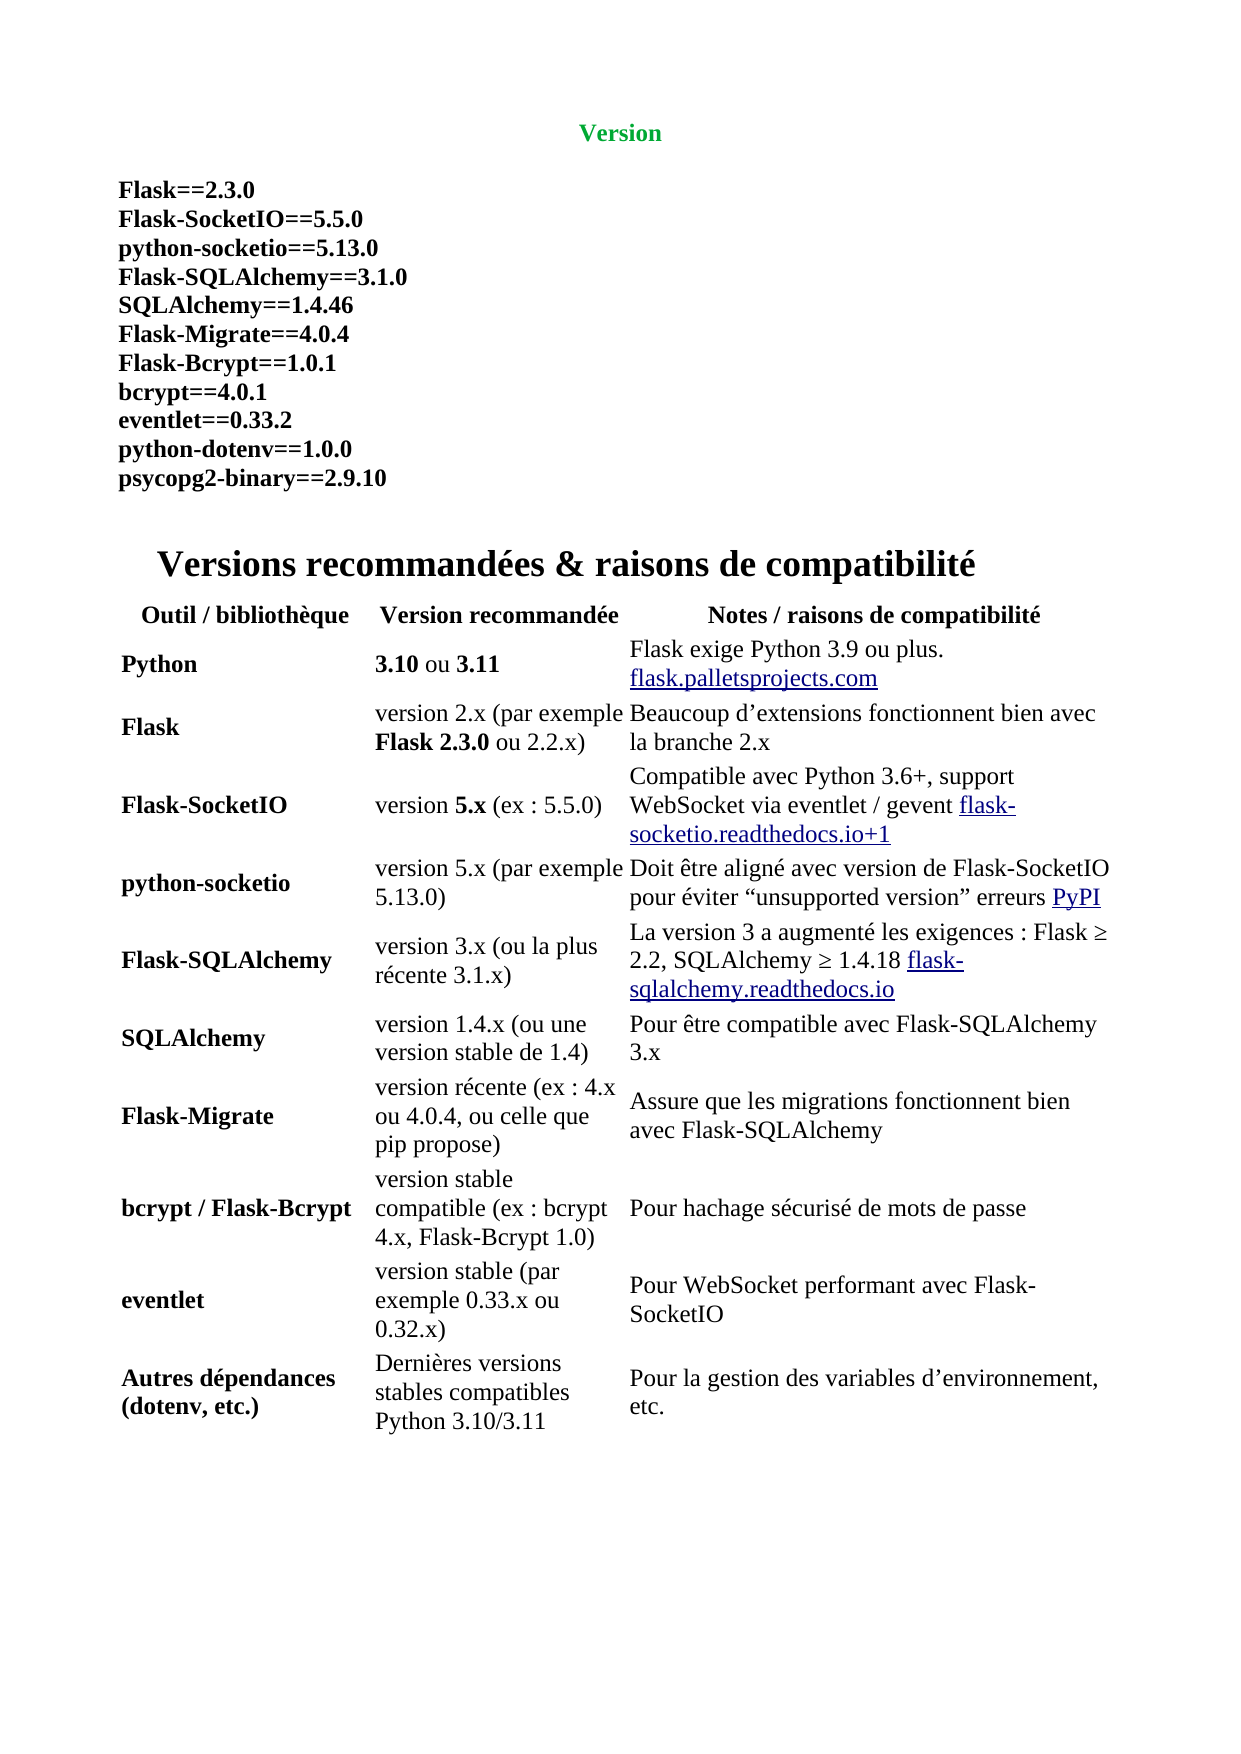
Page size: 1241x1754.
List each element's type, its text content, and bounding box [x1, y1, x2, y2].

table_header Notes / raisons de compatibilité [626, 597, 1122, 632]
subtitle ✅ Versions recommandées & raisons de compatibilité [118, 541, 1122, 584]
table_header Version recommandée [372, 597, 626, 632]
table_cell version stable (par exemple 0.33.x ou 0.32.x) [372, 1253, 626, 1345]
table_cell La version 3 a augmenté les exigences : Flask ≥ 2.2, SQLAlchemy ≥ 1.4.18 flask-sqlalchemy.readthedocs.io [626, 914, 1122, 1006]
table_cell Pour être compatible avec Flask-SQLAlchemy 3.x [626, 1006, 1122, 1069]
text Flask-SQLAlchemy==3.1.0 [118, 262, 1122, 291]
table_cell version 5.x (ex : 5.5.0) [372, 758, 626, 850]
table_cell Doit être aligné avec version de Flask-SocketIO pour éviter “unsupported version” erreurs PyPI [626, 850, 1122, 914]
text Flask==2.3.0 [118, 176, 1122, 204]
table_cell 3.10 ou 3.11 [372, 632, 626, 695]
table_cell Dernières versions stables compatibles Python 3.10/3.11 [372, 1345, 626, 1437]
table_cell SQLAlchemy [118, 1006, 372, 1069]
table_cell Pour hachage sécurisé de mots de passe [626, 1161, 1122, 1253]
text python-dotenv==1.0.0 [118, 434, 1122, 463]
text bcrypt==4.0.1 [118, 377, 1122, 406]
table_cell Compatible avec Python 3.6+, support WebSocket via eventlet / gevent flask-socketio.readthedocs.io+1 [626, 758, 1122, 850]
table_cell version 3.x (ou la plus récente 3.1.x) [372, 914, 626, 1006]
table_cell Pour WebSocket performant avec Flask-SocketIO [626, 1253, 1122, 1345]
table_cell bcrypt / Flask-Bcrypt [118, 1161, 372, 1253]
table_cell python-socketio [118, 850, 372, 914]
text Flask-Migrate==4.0.4 [118, 319, 1122, 348]
table_cell Assure que les migrations fonctionnent bien avec Flask-SQLAlchemy [626, 1069, 1122, 1161]
table_cell Flask-SQLAlchemy [118, 914, 372, 1006]
table_cell version 2.x (par exemple Flask 2.3.0 ou 2.2.x) [372, 695, 626, 758]
text python-socketio==5.13.0 [118, 233, 1122, 262]
table_cell version récente (ex : 4.x ou 4.0.4, ou celle que pip propose) [372, 1069, 626, 1161]
table_header Outil / bibliothèque [118, 597, 372, 632]
table_cell Autres dépendances (dotenv, etc.) [118, 1345, 372, 1437]
text psycopg2-binary==2.9.10 [118, 463, 1122, 492]
table_cell version stable compatible (ex : bcrypt 4.x, Flask-Bcrypt 1.0) [372, 1161, 626, 1253]
table_cell Flask [118, 695, 372, 758]
table_cell Python [118, 632, 372, 695]
text Version [118, 118, 1122, 147]
text SQLAlchemy==1.4.46 [118, 291, 1122, 319]
text Flask-Bcrypt==1.0.1 [118, 348, 1122, 377]
table_cell Pour la gestion des variables d’environnement, etc. [626, 1345, 1122, 1437]
text Flask-SocketIO==5.5.0 [118, 204, 1122, 233]
text eventlet==0.33.2 [118, 406, 1122, 434]
table_cell eventlet [118, 1253, 372, 1345]
table_cell Beaucoup d’extensions fonctionnent bien avec la branche 2.x [626, 695, 1122, 758]
table_cell version 1.4.x (ou une version stable de 1.4) [372, 1006, 626, 1069]
table_cell Flask-SocketIO [118, 758, 372, 850]
table_cell Flask exige Python 3.9 ou plus. flask.palletsprojects.com [626, 632, 1122, 695]
table_cell Flask-Migrate [118, 1069, 372, 1161]
table_cell version 5.x (par exemple 5.13.0) [372, 850, 626, 914]
